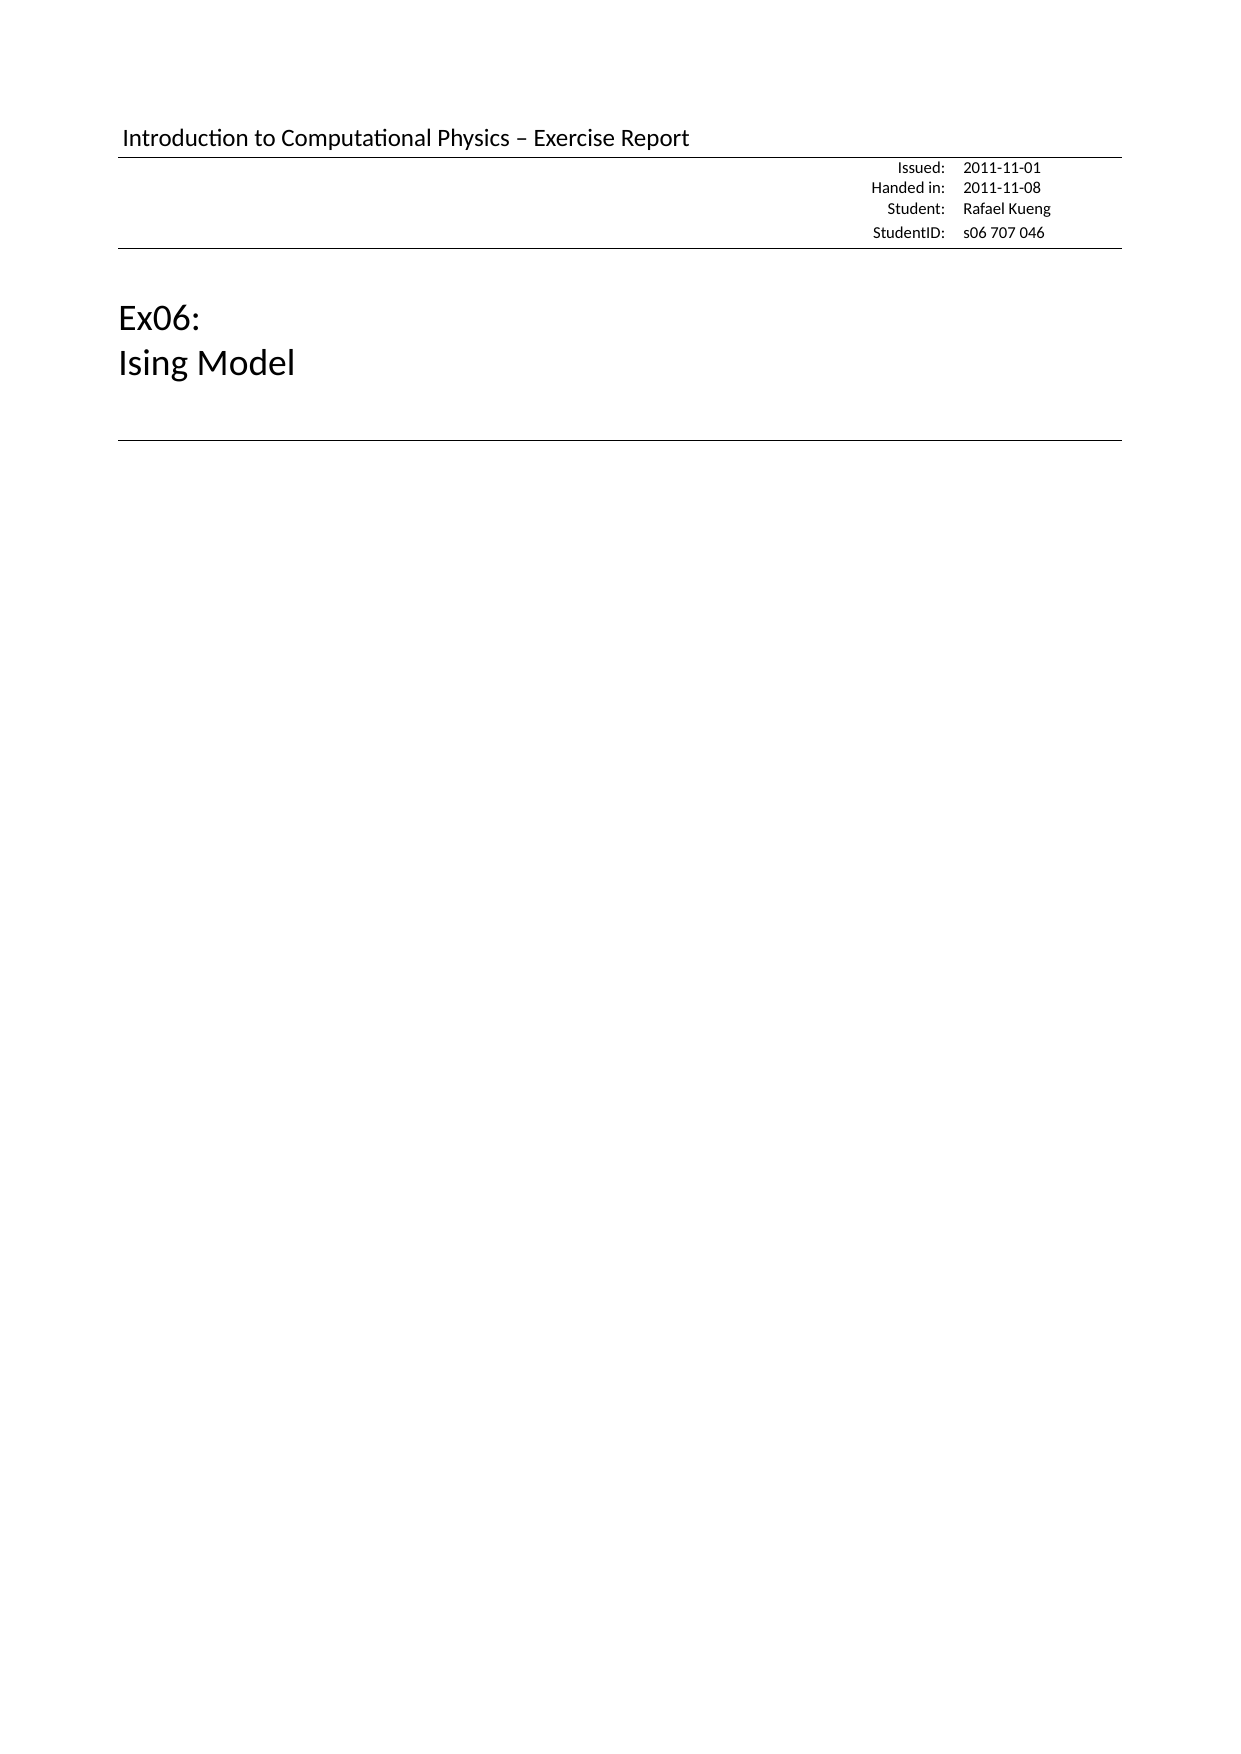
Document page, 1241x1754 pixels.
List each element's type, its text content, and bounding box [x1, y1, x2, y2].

text StudentID: s06 707 046 [118, 218, 1122, 248]
text Ising Model [118, 339, 1122, 385]
text Student: Rafael Kueng [118, 198, 1122, 218]
text Ex06: [118, 293, 1122, 339]
text Introduction to Computational Physics – Exercise Report [118, 118, 1122, 157]
text Handed in: 2011-11-08 [118, 178, 1122, 198]
text Issued: 2011-11-01 [118, 158, 1122, 178]
